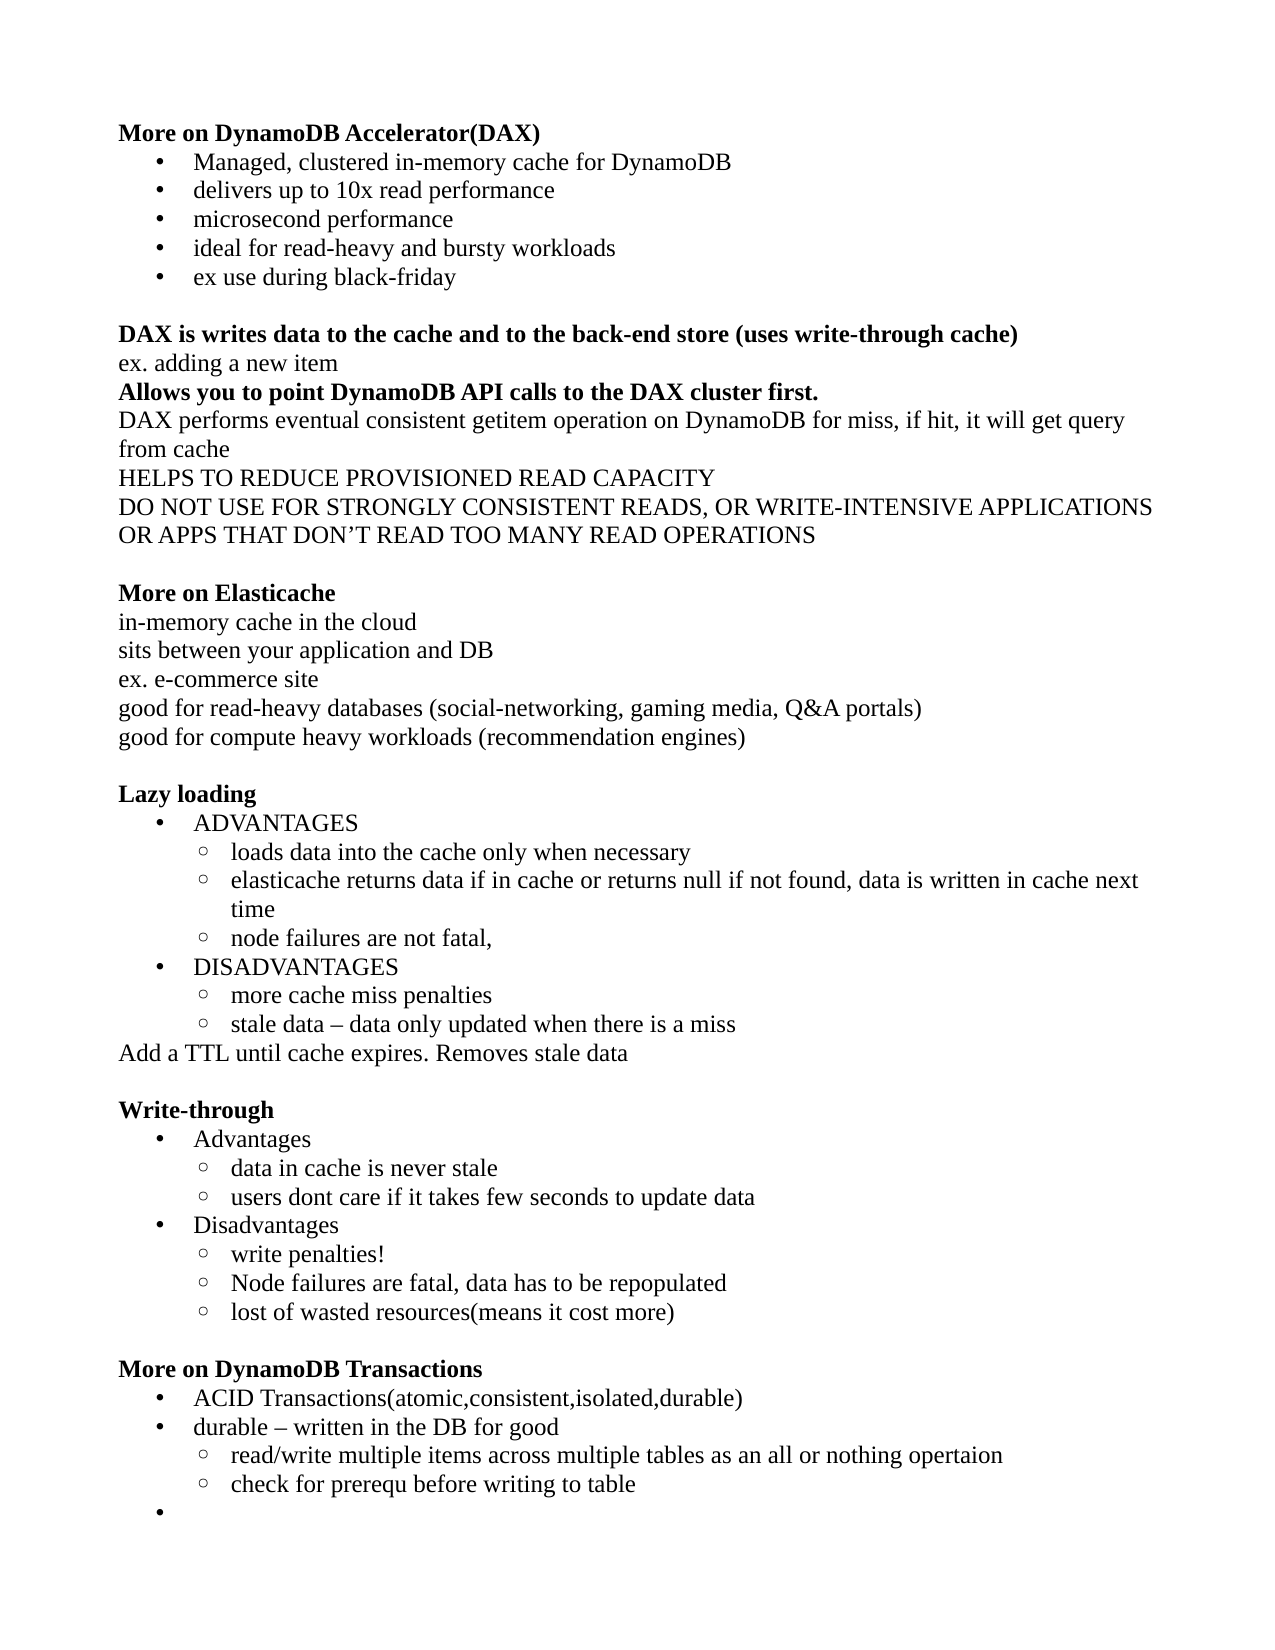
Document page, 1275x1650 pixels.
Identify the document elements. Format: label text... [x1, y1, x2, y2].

list loads data into the cache only when necessary [193, 837, 1157, 866]
list Managed, clustered in-memory cache for DynamoDB [156, 147, 1157, 176]
text Write-through [118, 1096, 1157, 1124]
list more cache miss penalties [193, 981, 1157, 1009]
list check for prerequ before writing to table [193, 1469, 1157, 1498]
text sits between your application and DB [118, 636, 1157, 664]
list ideal for read-heavy and bursty workloads [156, 233, 1157, 262]
list durable – written in the DB for good [156, 1412, 1157, 1441]
text HELPS TO REDUCE PROVISIONED READ CAPACITY [118, 463, 1157, 492]
text DO NOT USE FOR STRONGLY CONSISTENT READS, OR WRITE-INTENSIVE APPLICATIONS OR APPS THAT DON’T READ TOO MANY READ OPERATIONS [118, 492, 1157, 549]
list ACID Transactions(atomic,consistent,isolated,durable) [156, 1383, 1157, 1412]
text good for compute heavy workloads (recommendation engines) [118, 722, 1157, 751]
list lost of wasted resources(means it cost more) [193, 1297, 1157, 1326]
list microsecond performance [156, 204, 1157, 233]
text DAX is writes data to the cache and to the back-end store (uses write-through cache) [118, 319, 1157, 348]
list Advantages [156, 1124, 1157, 1153]
list Disadvantages [156, 1211, 1157, 1239]
text DAX performs eventual consistent getitem operation on DynamoDB for miss, if hit, it will get query from cache [118, 406, 1157, 463]
list elasticache returns data if in cache or returns null if not found, data is written in cache next time [193, 866, 1157, 923]
list read/write multiple items across multiple tables as an all or nothing opertaion [193, 1441, 1157, 1469]
text ex. e-commerce site [118, 664, 1157, 693]
list delivers up to 10x read performance [156, 176, 1157, 204]
text More on Elasticache [118, 578, 1157, 607]
list write penalties! [193, 1239, 1157, 1268]
list node failures are not fatal, [193, 923, 1157, 952]
text Allows you to point DynamoDB API calls to the DAX cluster first. [118, 377, 1157, 406]
list data in cache is never stale [193, 1153, 1157, 1182]
list users dont care if it takes few seconds to update data [193, 1182, 1157, 1211]
list stale data – data only updated when there is a miss [193, 1009, 1157, 1038]
list DISADVANTAGES [156, 952, 1157, 981]
text Lazy loading [118, 779, 1157, 808]
list ADVANTAGES [156, 808, 1157, 837]
text good for read-heavy databases (social-networking, gaming media, Q&A portals) [118, 693, 1157, 722]
text More on DynamoDB Accelerator(DAX) [118, 118, 1157, 147]
list Node failures are fatal, data has to be repopulated [193, 1268, 1157, 1297]
text More on DynamoDB Transactions [118, 1354, 1157, 1383]
text Add a TTL until cache expires. Removes stale data [118, 1038, 1157, 1067]
text in-memory cache in the cloud [118, 607, 1157, 636]
text ex. adding a new item [118, 348, 1157, 377]
list ex use during black-friday [156, 262, 1157, 291]
